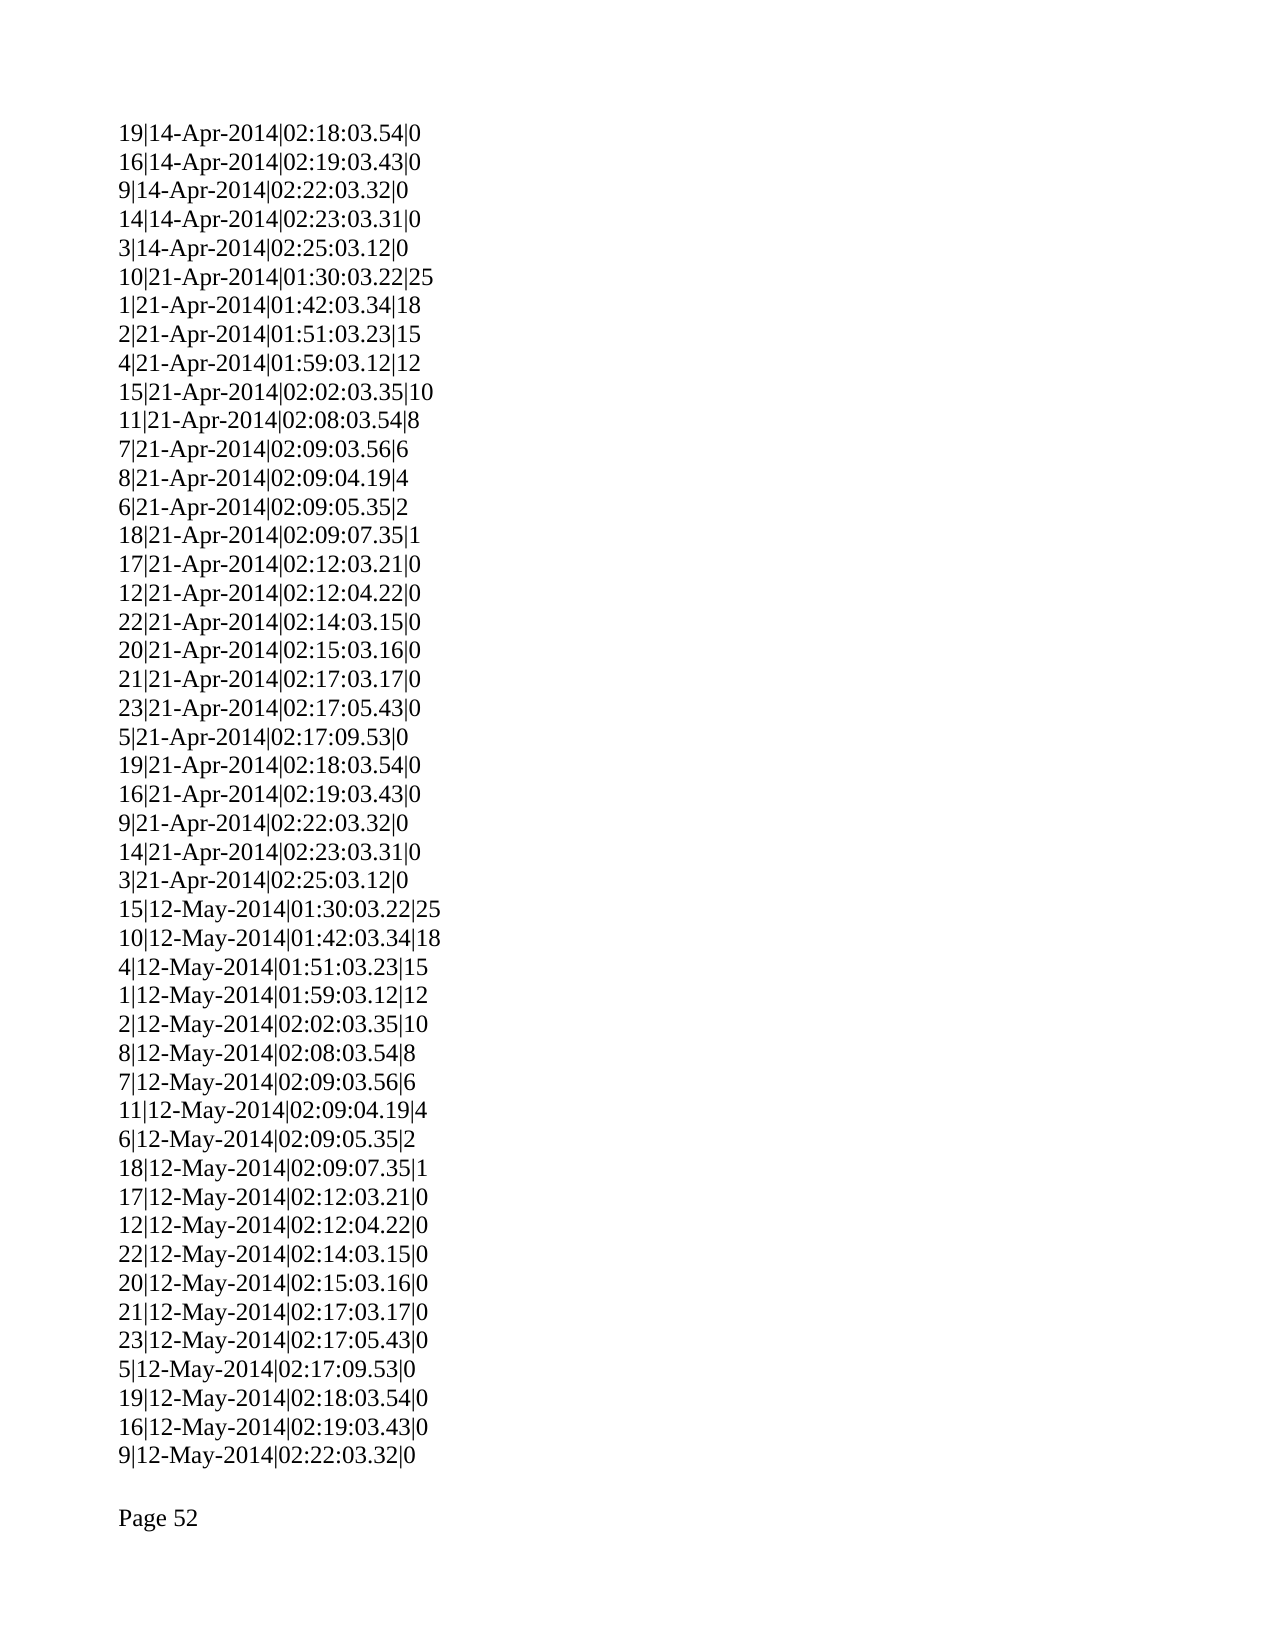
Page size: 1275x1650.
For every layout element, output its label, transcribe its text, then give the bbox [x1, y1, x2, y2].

text 18|21-Apr-2014|02:09:07.35|1 [118, 521, 1157, 549]
text 21|21-Apr-2014|02:17:03.17|0 [118, 664, 1157, 693]
text 3|21-Apr-2014|02:25:03.12|0 [118, 866, 1157, 894]
text 9|14-Apr-2014|02:22:03.32|0 [118, 176, 1157, 204]
text 2|12-May-2014|02:02:03.35|10 [118, 1009, 1157, 1038]
text 22|12-May-2014|02:14:03.15|0 [118, 1239, 1157, 1268]
text 4|12-May-2014|01:51:03.23|15 [118, 952, 1157, 981]
text 6|12-May-2014|02:09:05.35|2 [118, 1124, 1157, 1153]
text 3|14-Apr-2014|02:25:03.12|0 [118, 233, 1157, 262]
text 14|21-Apr-2014|02:23:03.31|0 [118, 837, 1157, 866]
text 5|12-May-2014|02:17:09.53|0 [118, 1354, 1157, 1383]
text 11|12-May-2014|02:09:04.19|4 [118, 1096, 1157, 1124]
text 1|21-Apr-2014|01:42:03.34|18 [118, 291, 1157, 319]
text 20|21-Apr-2014|02:15:03.16|0 [118, 636, 1157, 664]
text 8|21-Apr-2014|02:09:04.19|4 [118, 463, 1157, 492]
text 14|14-Apr-2014|02:23:03.31|0 [118, 204, 1157, 233]
text 16|14-Apr-2014|02:19:03.43|0 [118, 147, 1157, 176]
text 10|21-Apr-2014|01:30:03.22|25 [118, 262, 1157, 291]
text 23|21-Apr-2014|02:17:05.43|0 [118, 693, 1157, 722]
text 4|21-Apr-2014|01:59:03.12|12 [118, 348, 1157, 377]
text 11|21-Apr-2014|02:08:03.54|8 [118, 406, 1157, 434]
text 7|21-Apr-2014|02:09:03.56|6 [118, 434, 1157, 463]
text 10|12-May-2014|01:42:03.34|18 [118, 923, 1157, 952]
text 21|12-May-2014|02:17:03.17|0 [118, 1297, 1157, 1326]
text 17|12-May-2014|02:12:03.21|0 [118, 1182, 1157, 1211]
text 16|12-May-2014|02:19:03.43|0 [118, 1412, 1157, 1441]
text 15|21-Apr-2014|02:02:03.35|10 [118, 377, 1157, 406]
text 16|21-Apr-2014|02:19:03.43|0 [118, 779, 1157, 808]
text 19|21-Apr-2014|02:18:03.54|0 [118, 751, 1157, 779]
text 12|12-May-2014|02:12:04.22|0 [118, 1211, 1157, 1239]
text 22|21-Apr-2014|02:14:03.15|0 [118, 607, 1157, 636]
text 5|21-Apr-2014|02:17:09.53|0 [118, 722, 1157, 751]
text 9|21-Apr-2014|02:22:03.32|0 [118, 808, 1157, 837]
text 2|21-Apr-2014|01:51:03.23|15 [118, 319, 1157, 348]
text 17|21-Apr-2014|02:12:03.21|0 [118, 549, 1157, 578]
text 23|12-May-2014|02:17:05.43|0 [118, 1326, 1157, 1354]
text 1|12-May-2014|01:59:03.12|12 [118, 981, 1157, 1009]
text 9|12-May-2014|02:22:03.32|0 [118, 1441, 1157, 1469]
text 7|12-May-2014|02:09:03.56|6 [118, 1067, 1157, 1096]
text 18|12-May-2014|02:09:07.35|1 [118, 1153, 1157, 1182]
text 6|21-Apr-2014|02:09:05.35|2 [118, 492, 1157, 521]
text 20|12-May-2014|02:15:03.16|0 [118, 1268, 1157, 1297]
text 19|14-Apr-2014|02:18:03.54|0 [118, 118, 1157, 147]
text 8|12-May-2014|02:08:03.54|8 [118, 1038, 1157, 1067]
text 19|12-May-2014|02:18:03.54|0 [118, 1383, 1157, 1412]
text 15|12-May-2014|01:30:03.22|25 [118, 894, 1157, 923]
text 12|21-Apr-2014|02:12:04.22|0 [118, 578, 1157, 607]
